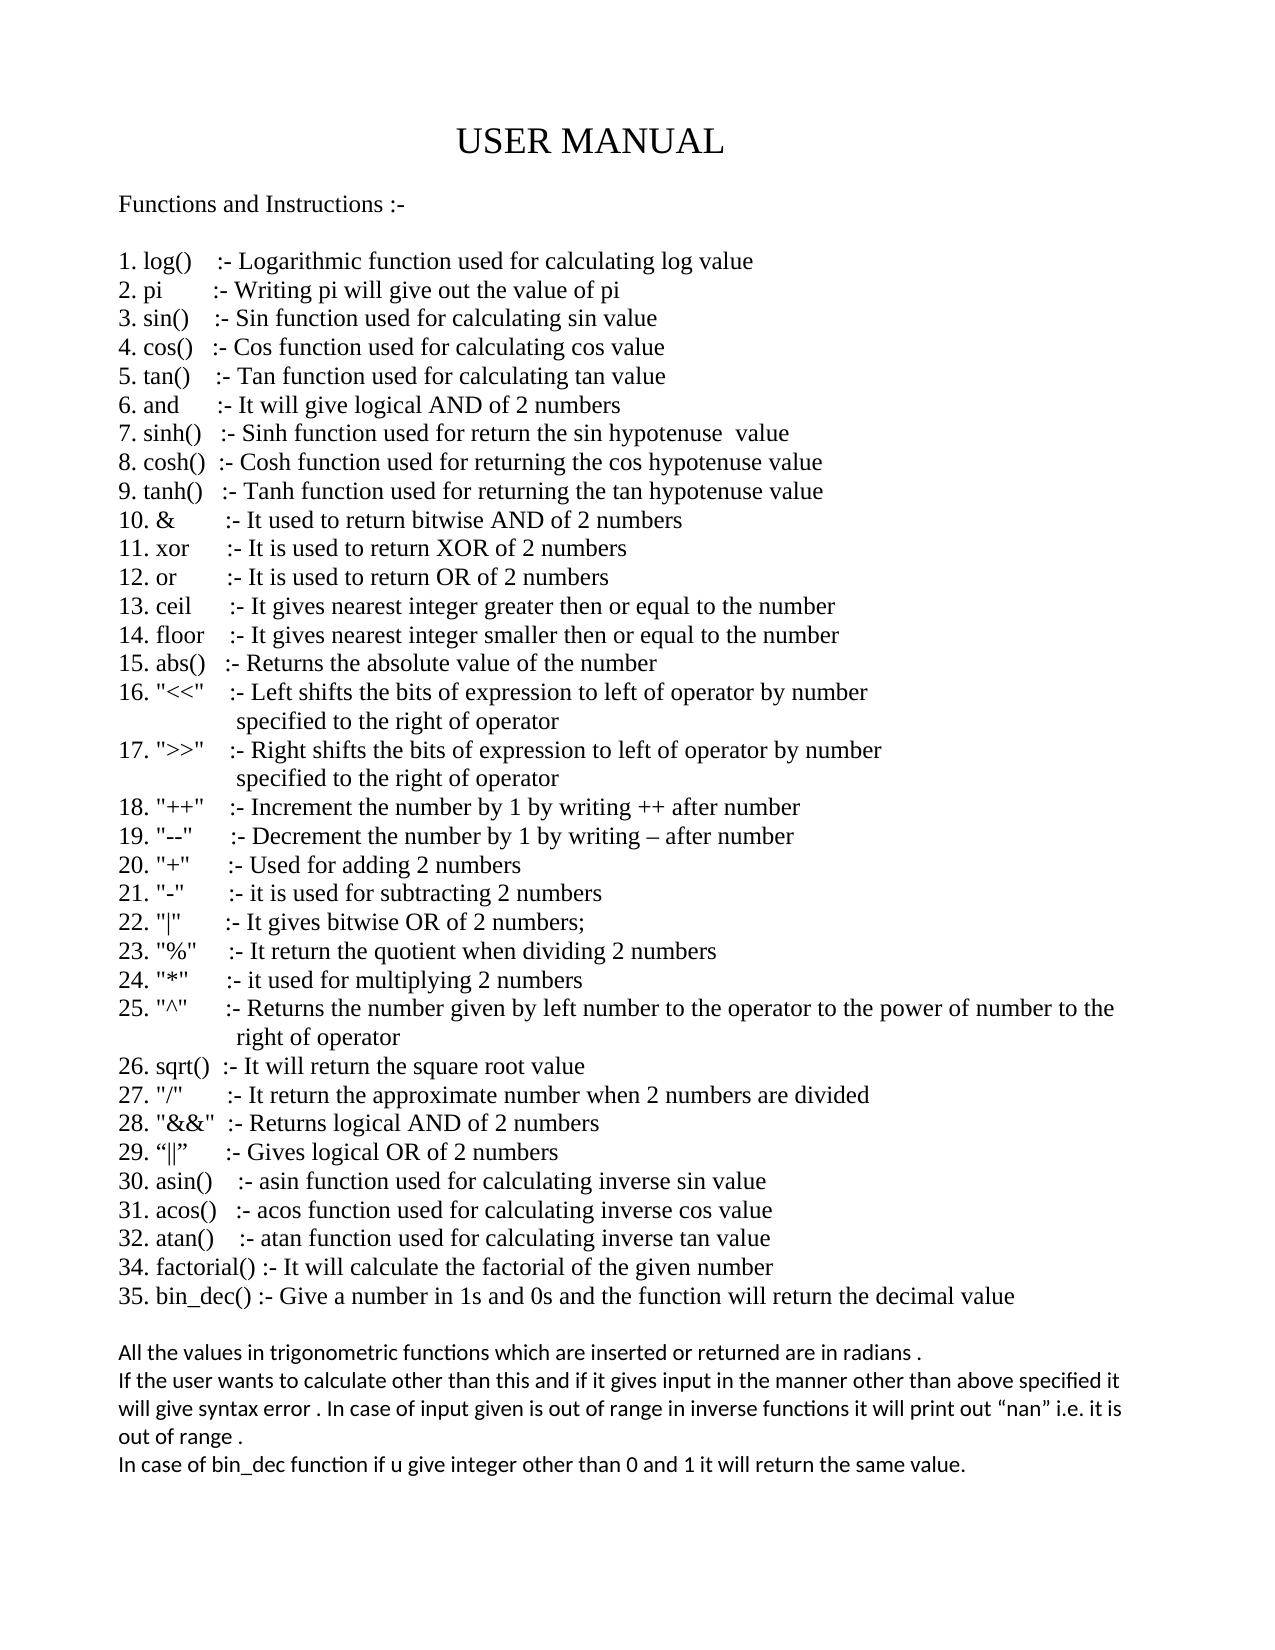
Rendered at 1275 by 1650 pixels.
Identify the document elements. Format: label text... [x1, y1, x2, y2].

text 3. sin() :- Sin function used for calculating sin value [118, 303, 1157, 332]
text 1. log() :- Logarithmic function used for calculating log value [118, 246, 1157, 275]
text 29. “||” :- Gives logical OR of 2 numbers [118, 1137, 1157, 1166]
text 27. "/" :- It return the approximate number when 2 numbers are divided [118, 1080, 1157, 1108]
text 30. asin() :- asin function used for calculating inverse sin value [118, 1166, 1157, 1195]
text 32. atan() :- atan function used for calculating inverse tan value [118, 1223, 1157, 1252]
text 20. "+" :- Used for adding 2 numbers [118, 850, 1157, 878]
text Functions and Instructions :- [118, 189, 1157, 218]
text 7. sinh() :- Sinh function used for return the sin hypotenuse value [118, 418, 1157, 447]
text 28. "&&" :- Returns logical AND of 2 numbers [118, 1108, 1157, 1137]
text 16. "<<" :- Left shifts the bits of expression to left of operator by number specified to the right of operator [118, 677, 1157, 735]
text 25. "^" :- Returns the number given by left number to the operator to the power of number to the right of operator [118, 993, 1157, 1051]
text 12. or :- It is used to return OR of 2 numbers [118, 562, 1157, 591]
text 34. factorial() :- It will calculate the factorial of the given number [118, 1252, 1157, 1281]
text 21. "-" :- it is used for subtracting 2 numbers [118, 878, 1157, 907]
text 18. "++" :- Increment the number by 1 by writing ++ after number [118, 792, 1157, 821]
text 14. floor :- It gives nearest integer smaller then or equal to the number [118, 620, 1157, 648]
text 26. sqrt() :- It will return the square root value [118, 1051, 1157, 1080]
text USER MANUAL [118, 118, 1157, 161]
text 22. "|" :- It gives bitwise OR of 2 numbers; [118, 907, 1157, 936]
text 35. bin_dec() :- Give a number in 1s and 0s and the function will return the decimal value [118, 1281, 1157, 1310]
text 8. cosh() :- Cosh function used for returning the cos hypotenuse value [118, 447, 1157, 476]
text 31. acos() :- acos function used for calculating inverse cos value [118, 1195, 1157, 1223]
text In case of bin_dec function if u give integer other than 0 and 1 it will return the same value. [118, 1450, 1157, 1478]
text 15. abs() :- Returns the absolute value of the number [118, 648, 1157, 677]
text 11. xor :- It is used to return XOR of 2 numbers [118, 533, 1157, 562]
text 13. ceil :- It gives nearest integer greater then or equal to the number [118, 591, 1157, 620]
text 24. "*" :- it used for multiplying 2 numbers [118, 965, 1157, 993]
text If the user wants to calculate other than this and if it gives input in the manner other than above specified it will give syntax error . In case of input given is out of range in inverse functions it will print out “nan” i.e. it is out of range . [118, 1366, 1157, 1450]
text 23. "%" :- It return the quotient when dividing 2 numbers [118, 936, 1157, 965]
text 5. tan() :- Tan function used for calculating tan value [118, 361, 1157, 390]
text All the values in trigonometric functions which are inserted or returned are in radians . [118, 1338, 1157, 1366]
text 17. ">>" :- Right shifts the bits of expression to left of operator by number specified to the right of operator [118, 735, 1157, 792]
text 4. cos() :- Cos function used for calculating cos value [118, 332, 1157, 361]
text 6. and :- It will give logical AND of 2 numbers [118, 390, 1157, 418]
text 10. & :- It used to return bitwise AND of 2 numbers [118, 505, 1157, 533]
text 2. pi :- Writing pi will give out the value of pi [118, 275, 1157, 303]
text 9. tanh() :- Tanh function used for returning the tan hypotenuse value [118, 476, 1157, 505]
text 19. "--" :- Decrement the number by 1 by writing – after number [118, 821, 1157, 850]
